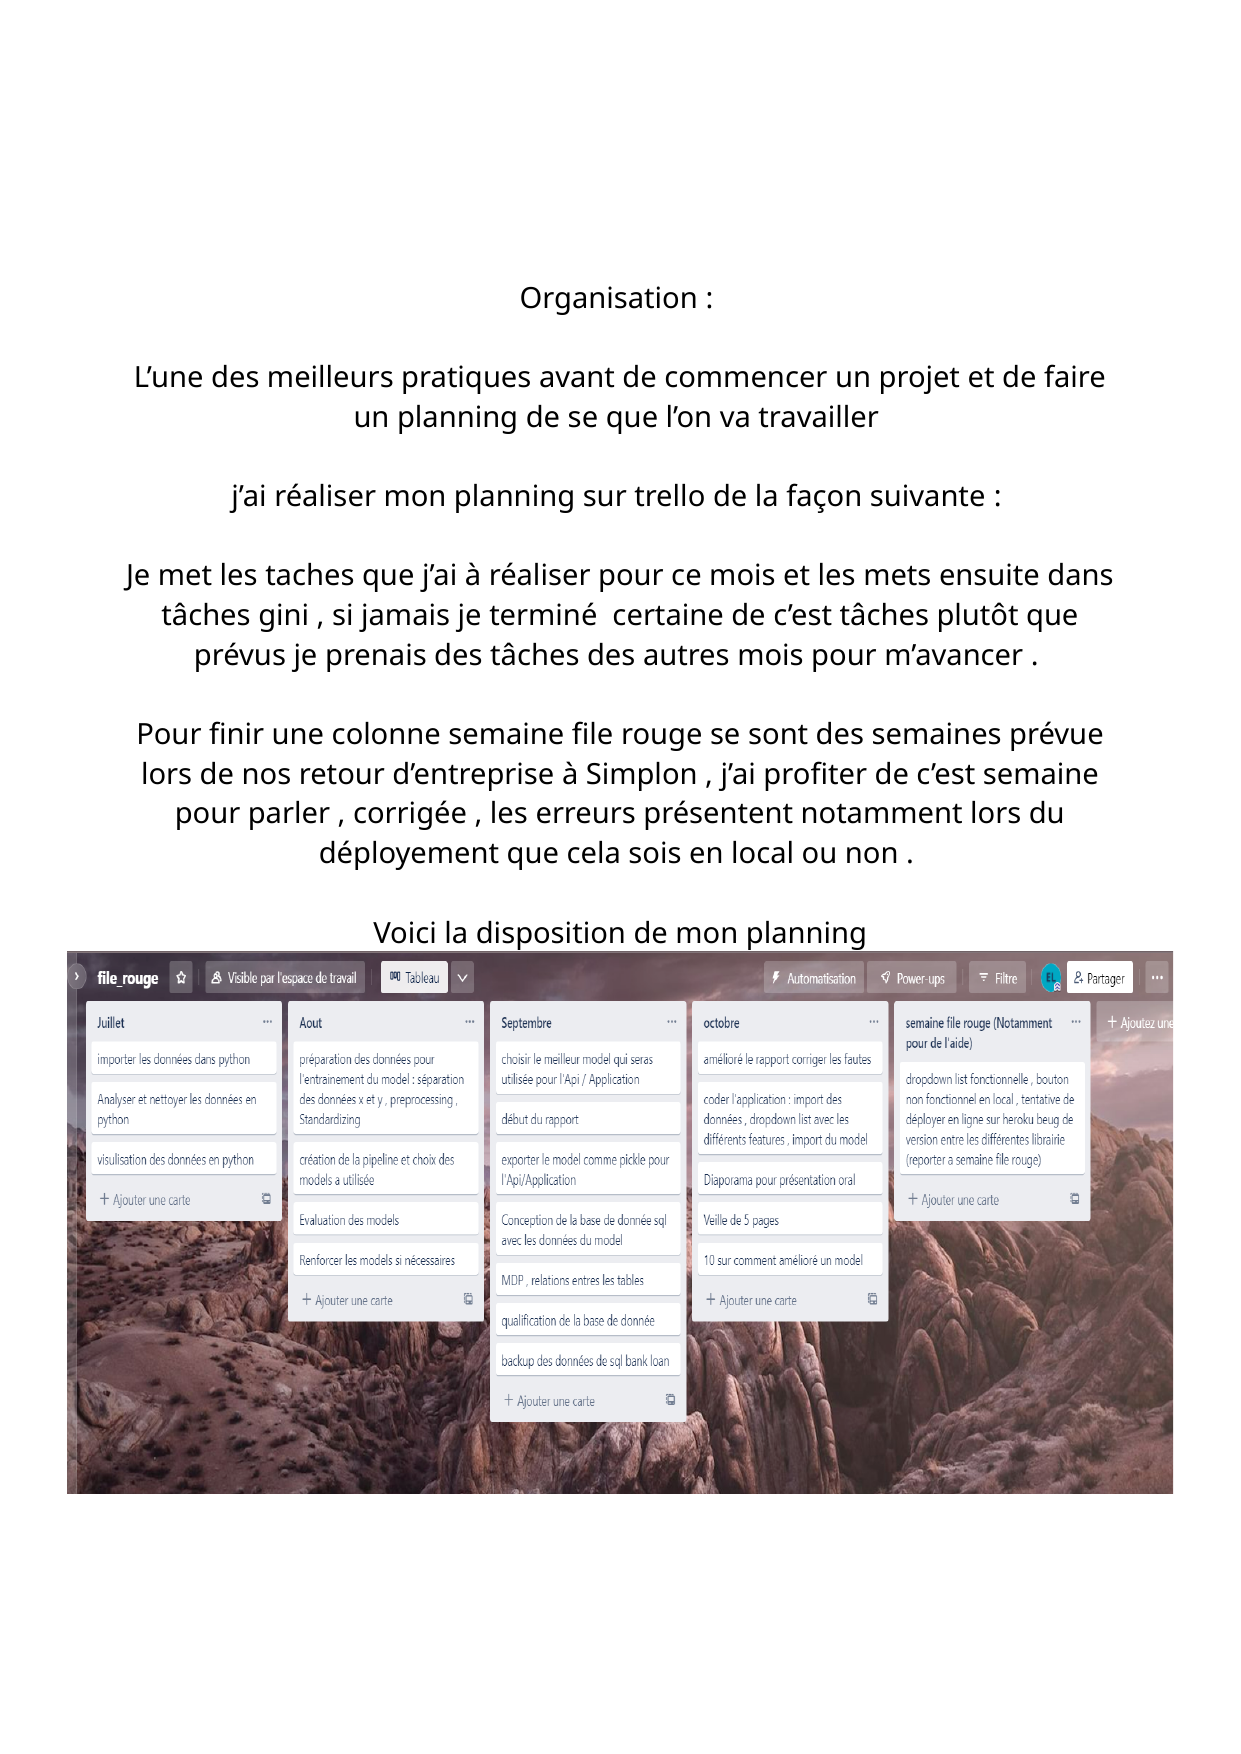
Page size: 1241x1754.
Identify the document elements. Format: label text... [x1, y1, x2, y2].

text Voici la disposition de mon planning [118, 912, 1122, 951]
picture [67, 951, 1174, 1494]
text Pour finir une colonne semaine file rouge se sont des semaines prévue lors de nos retour d’entreprise à Simplon , j’ai profiter de c’est semaine pour parler , corrigée , les erreurs présentent notamment lors du déployement que cela sois en local ou non . [118, 713, 1122, 872]
text j’ai réaliser mon planning sur trello de la façon suivante : [118, 475, 1122, 515]
text Organisation : [118, 277, 1122, 317]
text Je met les taches que j’ai à réaliser pour ce mois et les mets ensuite dans tâches gini , si jamais je terminé certaine de c’est tâches plutôt que prévus je prenais des tâches des autres mois pour m’avancer . [118, 555, 1122, 674]
text L’une des meilleurs pratiques avant de commencer un projet et de faire un planning de se que l’on va travailler [118, 356, 1122, 436]
